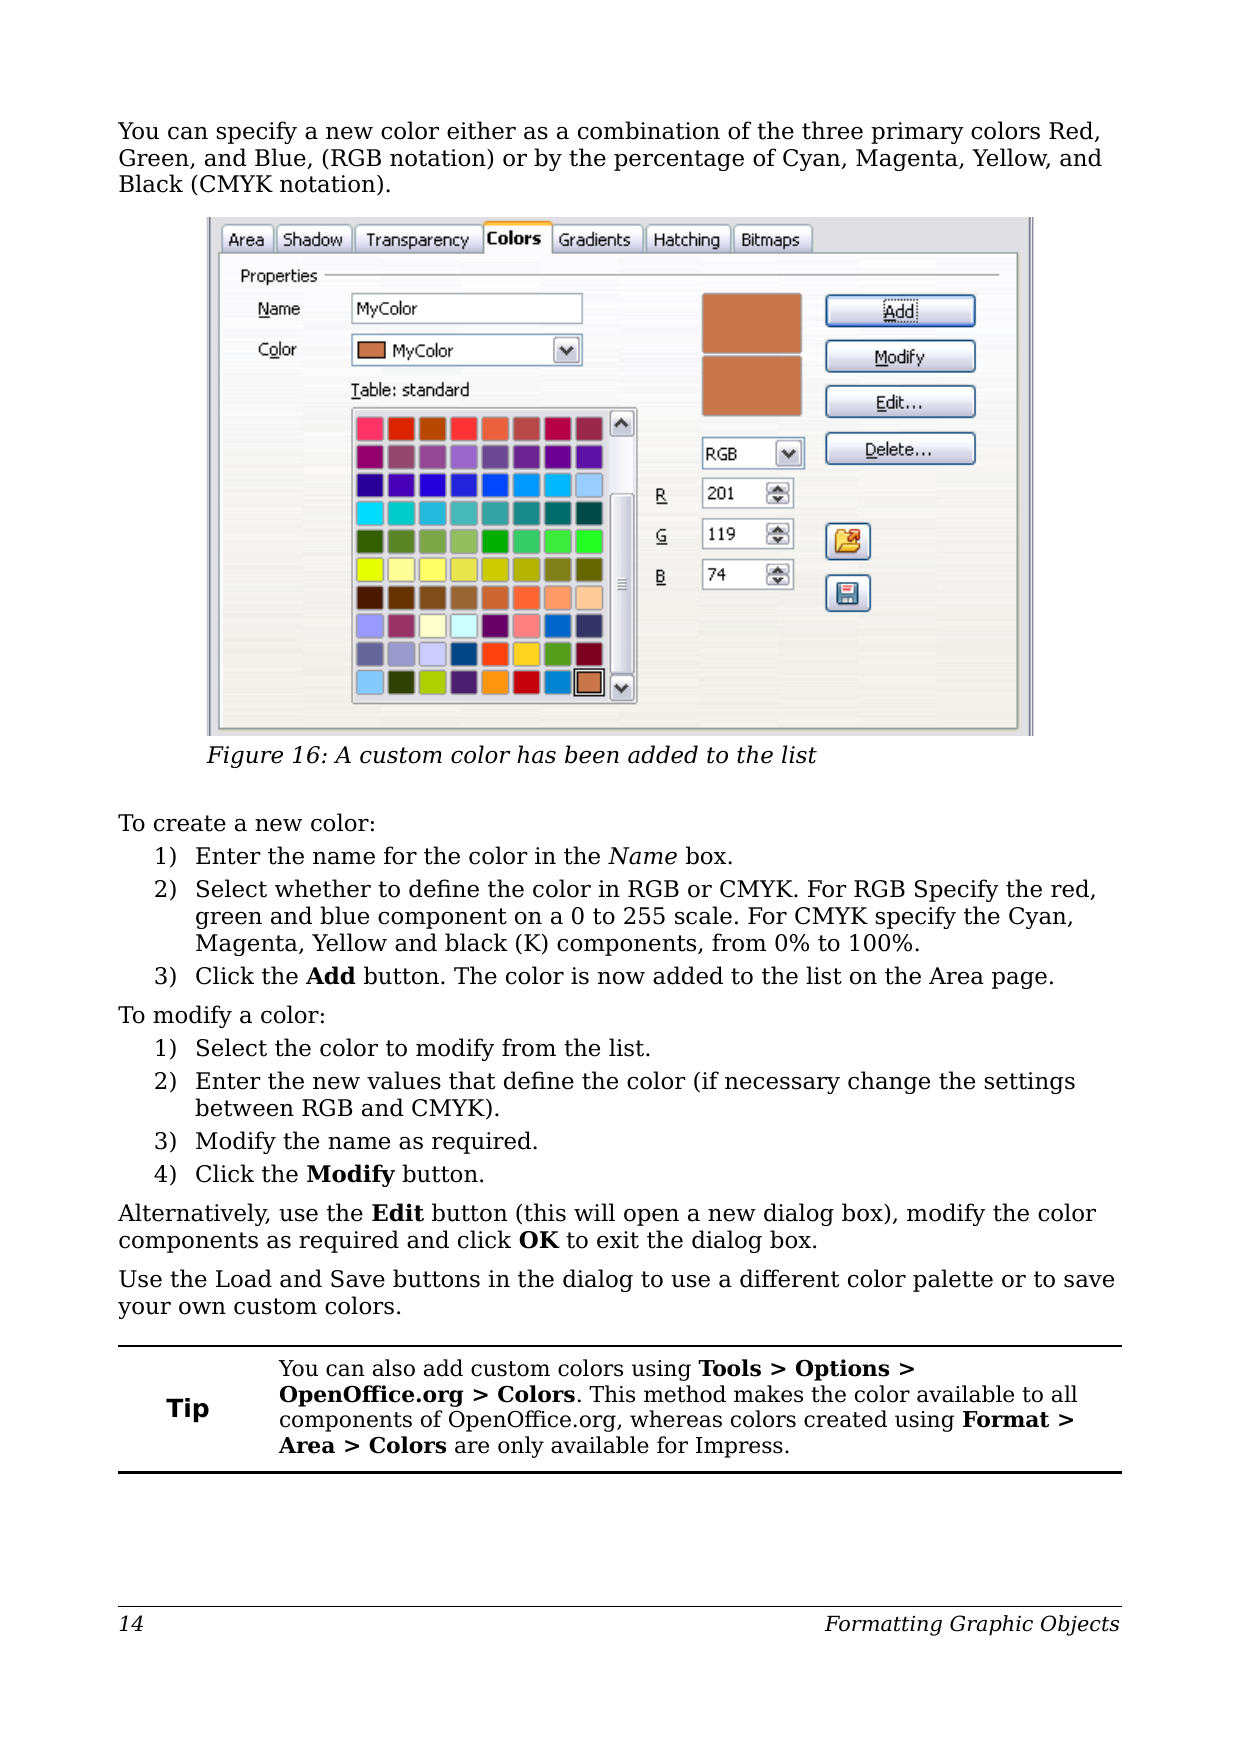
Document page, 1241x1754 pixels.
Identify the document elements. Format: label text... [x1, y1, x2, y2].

list Click the Modify button. [177, 1161, 1122, 1188]
list Enter the name for the color in the Name box. [177, 843, 1122, 870]
text Figure 16: A custom color has been added to the list [207, 742, 1033, 769]
list Select whether to define the color in RGB or CMYK. For RGB Specify the red, green and blue component on a 0 to 255 scale. For CMYK specify the Cyan, Magenta, Yellow and black (K) components, from 0% to 100%. [177, 876, 1122, 956]
list Modify the name as required. [177, 1128, 1122, 1154]
list Select the color to modify from the list. [177, 1035, 1122, 1062]
list You can specify a new color either as a combination of the three primary colors Red, Green, and Blue, (RGB notation) or by the percentage of Cyan, Magenta, Yellow, and Black (CMYK notation). [118, 118, 1122, 198]
picture [206, 217, 1034, 736]
text Use the Load and Save buttons in the dialog to use a different color palette or to save your own custom colors. [118, 1267, 1122, 1320]
list Enter the new values that define the color (if necessary change the settings between RGB and CMYK). [177, 1068, 1122, 1122]
list To create a new color: [118, 810, 1122, 837]
list To modify a color: [118, 1002, 1122, 1029]
text Alternatively, use the Edit button (this will open a new dialog box), modify the color components as required and click OK to exit the dialog box. [118, 1200, 1122, 1254]
list Click the Add button. The color is now added to the list on the Area page. [177, 963, 1122, 990]
table_header Tip [118, 1347, 257, 1471]
table_header You can also add custom colors using Tools > Options > OpenOffice.org > Colors. This method makes the color available to all components of OpenOffice.org, whereas colors created using Format > Area > Colors are only available for Impress. [258, 1347, 1122, 1471]
